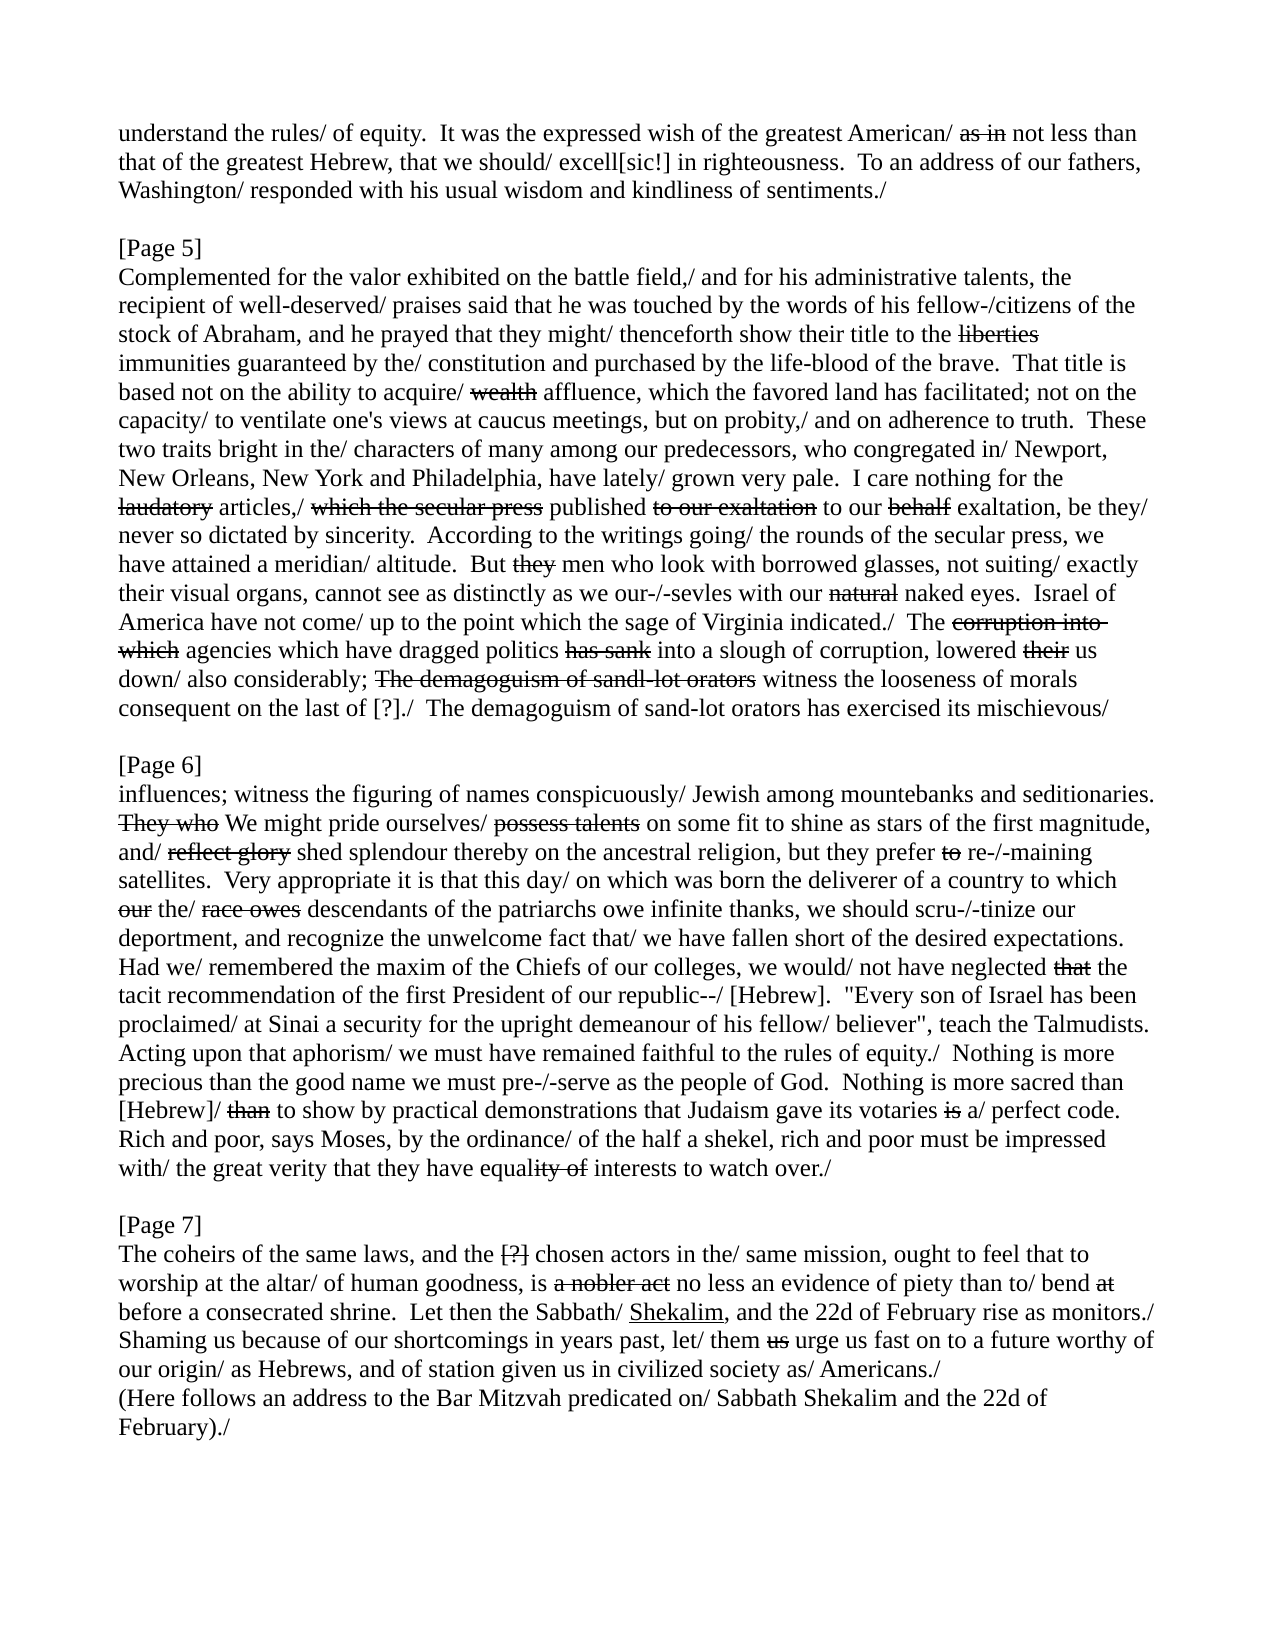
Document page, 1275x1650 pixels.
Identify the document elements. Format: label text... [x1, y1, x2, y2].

text understand the rules/ of equity. It was the expressed wish of the greatest American/ as in not less than that of the greatest Hebrew, that we should/ excell[sic!] in righteousness. To an address of our fathers, Washington/ responded with his usual wisdom and kindliness of sentiments./ [118, 118, 1157, 204]
text Complemented for the valor exhibited on the battle field,/ and for his administrative talents, the recipient of well-deserved/ praises said that he was touched by the words of his fellow-/citizens of the stock of Abraham, and he prayed that they might/ thenceforth show their title to the liberties immunities guaranteed by the/ constitution and purchased by the life-blood of the brave. That title is based not on the ability to acquire/ wealth affluence, which the favored land has facilitated; not on the capacity/ to ventilate one's views at caucus meetings, but on probity,/ and on adherence to truth. These two traits bright in the/ characters of many among our predecessors, who congregated in/ Newport, New Orleans, New York and Philadelphia, have lately/ grown very pale. I care nothing for the laudatory articles,/ which the secular press published to our exaltation to our behalf exaltation, be they/ never so dictated by sincerity. According to the writings going/ the rounds of the secular press, we have attained a meridian/ altitude. But they men who look with borrowed glasses, not suiting/ exactly their visual organs, cannot see as distinctly as we our-/-sevles with our natural naked eyes. Israel of America have not come/ up to the point which the sage of Virginia indicated./ The corruption into which agencies which have dragged politics has sank into a slough of corruption, lowered their us down/ also considerably; The demagoguism of sandl-lot orators witness the looseness of morals consequent on the last of [?]./ The demagoguism of sand-lot orators has exercised its mischievous/ [118, 262, 1157, 722]
text influences; witness the figuring of names conspicuously/ Jewish among mountebanks and seditionaries. They who We might pride ourselves/ possess talents on some fit to shine as stars of the first magnitude, and/ reflect glory shed splendour thereby on the ancestral religion, but they prefer to re-/-maining satellites. Very appropriate it is that this day/ on which was born the deliverer of a country to which our the/ race owes descendants of the patriarchs owe infinite thanks, we should scru-/-tinize our deportment, and recognize the unwelcome fact that/ we have fallen short of the desired expectations. Had we/ remembered the maxim of the Chiefs of our colleges, we would/ not have neglected that the tacit recommendation of the first President of our republic--/ [Hebrew]. "Every son of Israel has been proclaimed/ at Sinai a security for the upright demeanour of his fellow/ believer", teach the Talmudists. Acting upon that aphorism/ we must have remained faithful to the rules of equity./ Nothing is more precious than the good name we must pre-/-serve as the people of God. Nothing is more sacred than [Hebrew]/ than to show by practical demonstrations that Judaism gave its votaries is a/ perfect code. Rich and poor, says Moses, by the ordinance/ of the half a shekel, rich and poor must be impressed with/ the great verity that they have equality of interests to watch over./ [118, 779, 1157, 1182]
text [Page 6] [118, 751, 1157, 779]
text [Page 7] The coheirs of the same laws, and the [?] chosen actors in the/ same mission, ought to feel that to worship at the altar/ of human goodness, is a nobler act no less an evidence of piety than to/ bend at before a consecrated shrine. Let then the Sabbath/ Shekalim, and the 22d of February rise as monitors./ Shaming us because of our shortcomings in years past, let/ them us urge us fast on to a future worthy of our origin/ as Hebrews, and of station given us in civilized society as/ Americans./ [118, 1211, 1157, 1383]
text [Page 5] [118, 233, 1157, 262]
text (Here follows an address to the Bar Mitzvah predicated on/ Sabbath Shekalim and the 22d of February)./ [118, 1383, 1157, 1441]
